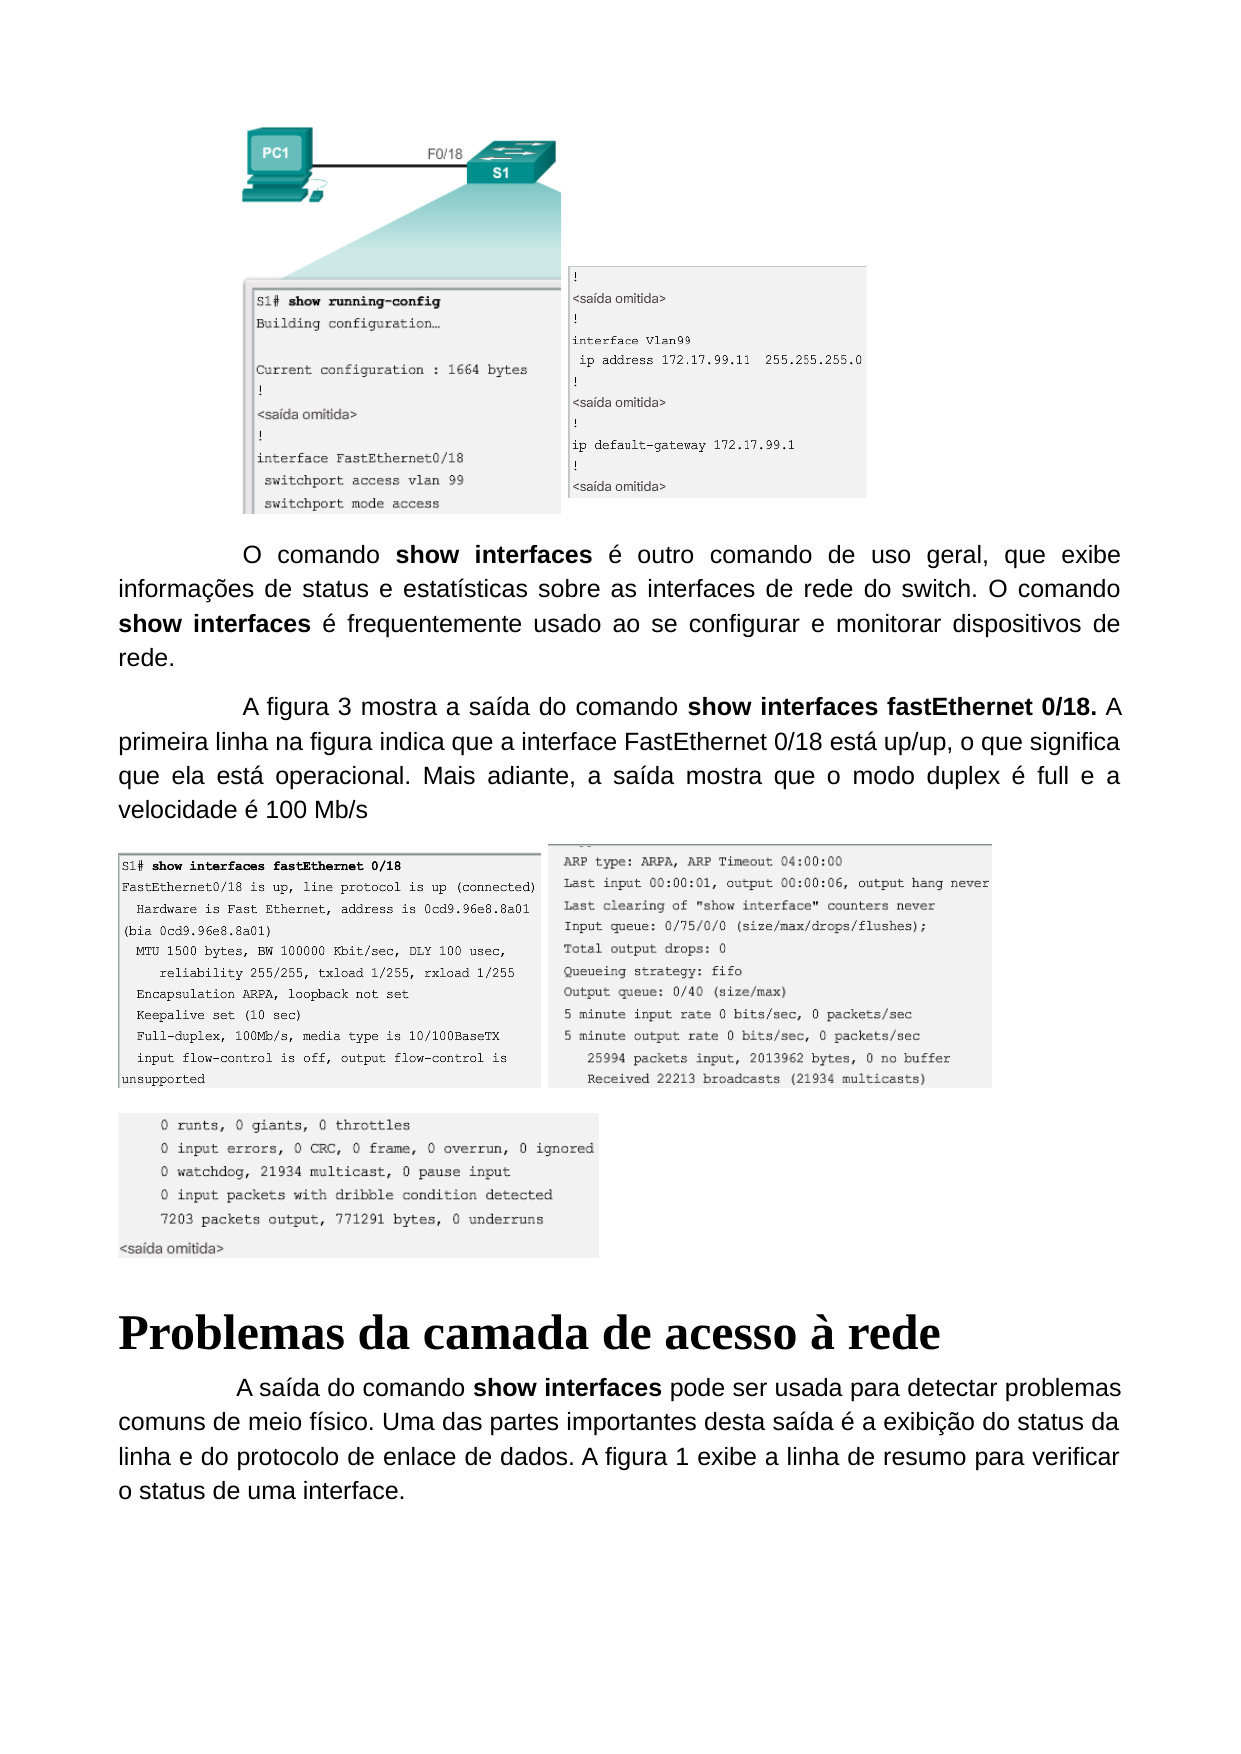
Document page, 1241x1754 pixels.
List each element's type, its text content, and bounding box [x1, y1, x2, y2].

picture [242, 118, 562, 514]
picture [547, 844, 992, 1088]
text A figura 3 mostra a saída do comando show interfaces fastEthernet 0/18. A primeira linha na figura indica que a interface FastEthernet 0/18 está up/up, o que significa que ela está operacional. Mais adiante, a saída mostra que o modo duplex é full e a velocidade é 100 Mb/s [118, 692, 1122, 824]
text A saída do comando show interfaces pode ser usada para detectar problemas comuns de meio físico. Uma das partes importantes desta saída é a exibição do status da linha e do protocolo de enlace de dados. A figura 1 exibe a linha de resumo para verificar o status de uma interface. [118, 1372, 1122, 1505]
text O comando show interfaces é outro comando de uso geral, que exibe informações de status e estatísticas sobre as interfaces de rede do switch. O comando show interfaces é frequentemente usado ao se configurar e monitorar dispositivos de rede. [118, 539, 1122, 672]
subtitle Problemas da camada de acesso à rede [118, 1302, 1122, 1360]
picture [118, 1113, 599, 1258]
picture [568, 266, 867, 498]
picture [118, 852, 541, 1088]
